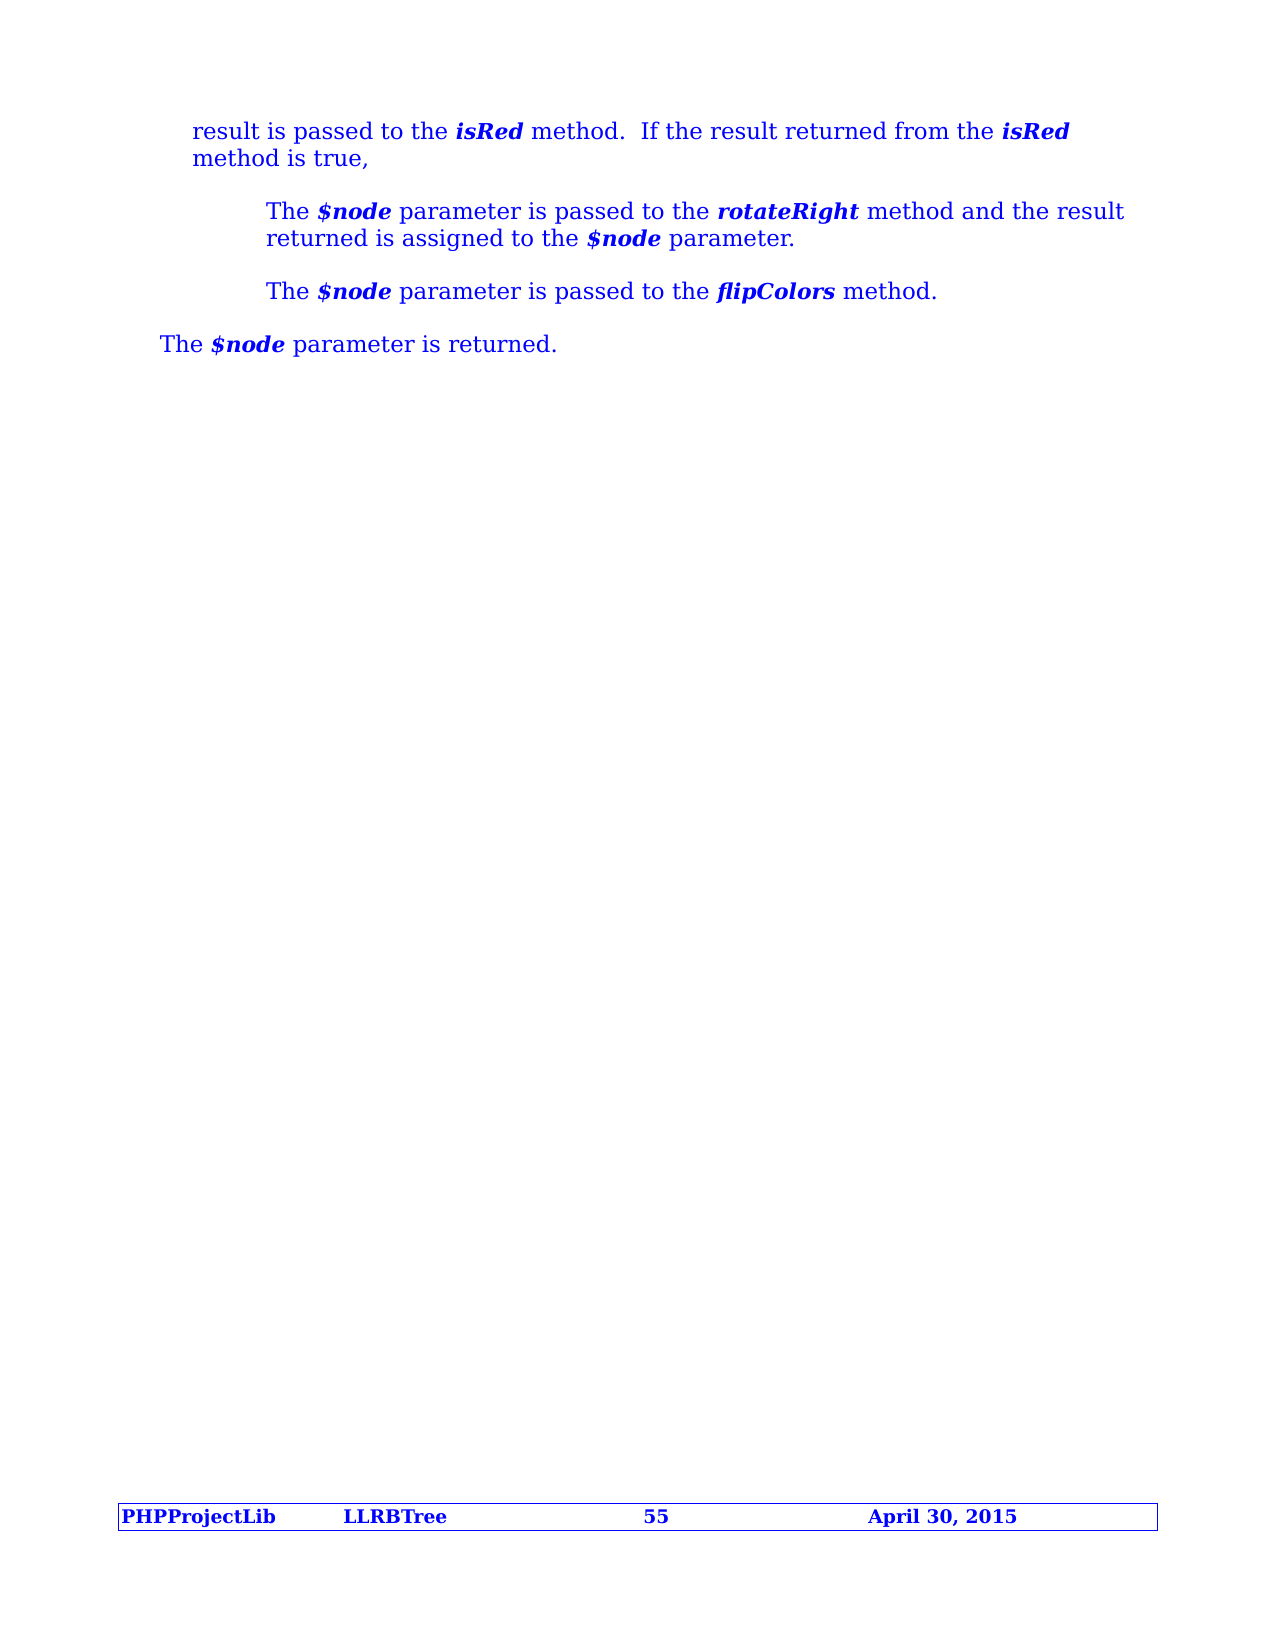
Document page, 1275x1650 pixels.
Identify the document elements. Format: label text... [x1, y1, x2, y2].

text The $node parameter is passed to the flipColors method. [266, 278, 1157, 305]
text The $node parameter is passed to the rotateRight method and the result returned is assigned to the $node parameter. [266, 198, 1157, 251]
text The $node parameter is returned. [159, 331, 1157, 358]
text result is passed to the isRed method. If the result returned from the isRed method is true, [192, 118, 1157, 171]
